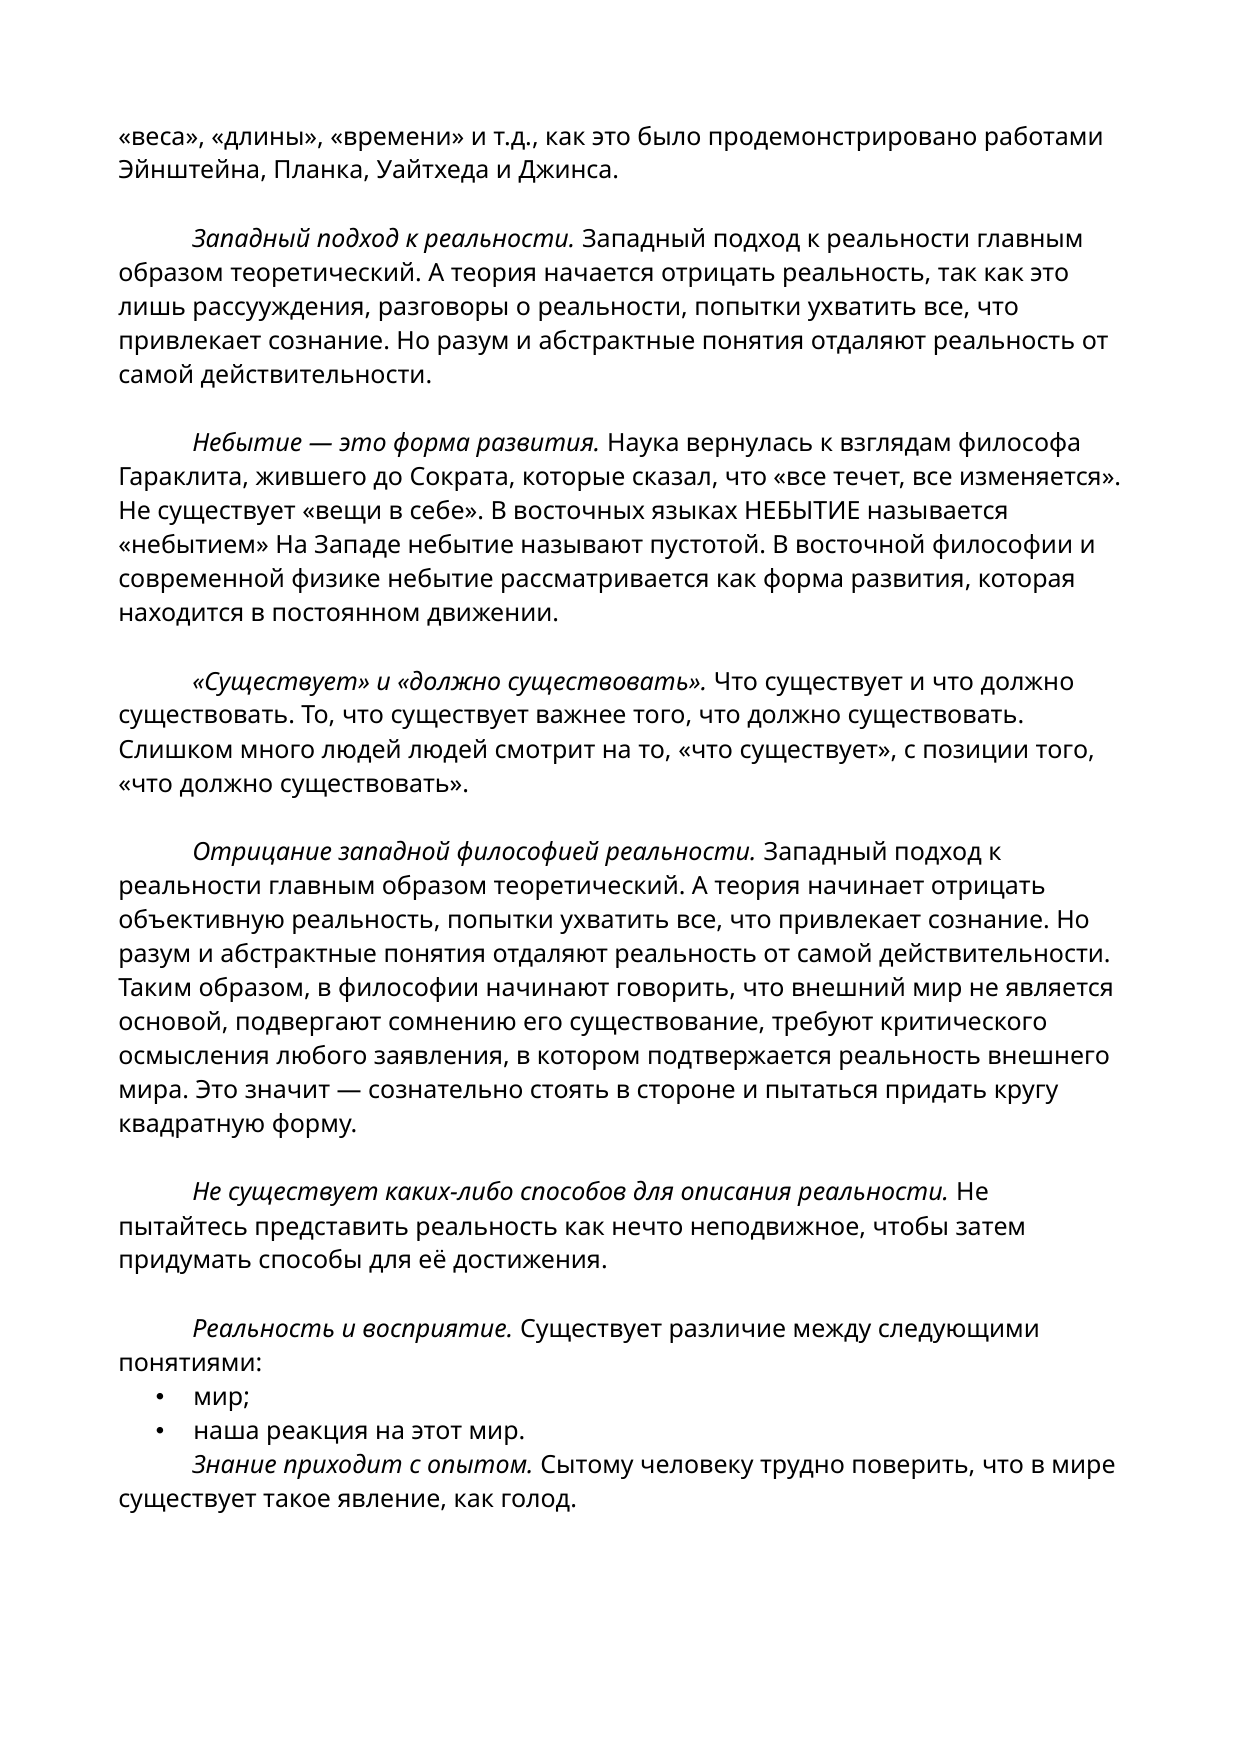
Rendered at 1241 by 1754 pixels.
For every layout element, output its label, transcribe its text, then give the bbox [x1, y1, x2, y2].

list наша реакция на этот мир. [156, 1412, 1122, 1447]
text Знание приходит с опытом. Сытому человеку трудно поверить, что в мире существует такое явление, как голод. [118, 1447, 1122, 1515]
text Западный подход к реальности. Западный подход к реальности главным образом теоретический. А теория начается отрицать реальность, так как это лишь рассууждения, разговоры о реальности, попытки ухватить все, что привлекает сознание. Но разум и абстрактные понятия отдаляют реальность от самой действительности. [118, 220, 1122, 391]
text «веса», «длины», «времени» и т.д., как это было продемонстрировано работами Эйнштейна, Планка, Уайтхеда и Джинса. [118, 118, 1122, 186]
text Реальность и восприятие. Существует различие между следующими понятиями: [118, 1310, 1122, 1378]
text Небытие — это форма развития. Наука вернулась к взглядам философа Гараклита, жившего до Сократа, которые сказал, что «все течет, все изменяется». Не существует «вещи в себе». В восточных языках НЕБЫТИЕ называется «небытием» На Западе небытие называют пустотой. В восточной философии и современной физике небытие рассматривается как форма развития, которая находится в постоянном движении. [118, 425, 1122, 629]
text «Существует» и «должно существовать». Что существует и что должно существовать. То, что существует важнее того, что должно существовать. Слишком много людей людей смотрит на то, «что существует», с позиции того, «что должно существовать». [118, 663, 1122, 799]
text Не существует каких-либо способов для описания реальности. Не пытайтесь представить реальность как нечто неподвижное, чтобы затем придумать способы для её достижения. [118, 1174, 1122, 1276]
list мир; [156, 1378, 1122, 1412]
text Отрицание западной философией реальности. Западный подход к реальности главным образом теоретический. А теория начинает отрицать объективную реальность, попытки ухватить все, что привлекает сознание. Но разум и абстрактные понятия отдаляют реальность от самой действительности. Таким образом, в философии начинают говорить, что внешний мир не является основой, подвергают сомнению его существование, требуют критического осмысления любого заявления, в котором подтвержается реальность внешнего мира. Это значит — сознательно стоять в стороне и пытаться придать кругу квадратную форму. [118, 833, 1122, 1140]
